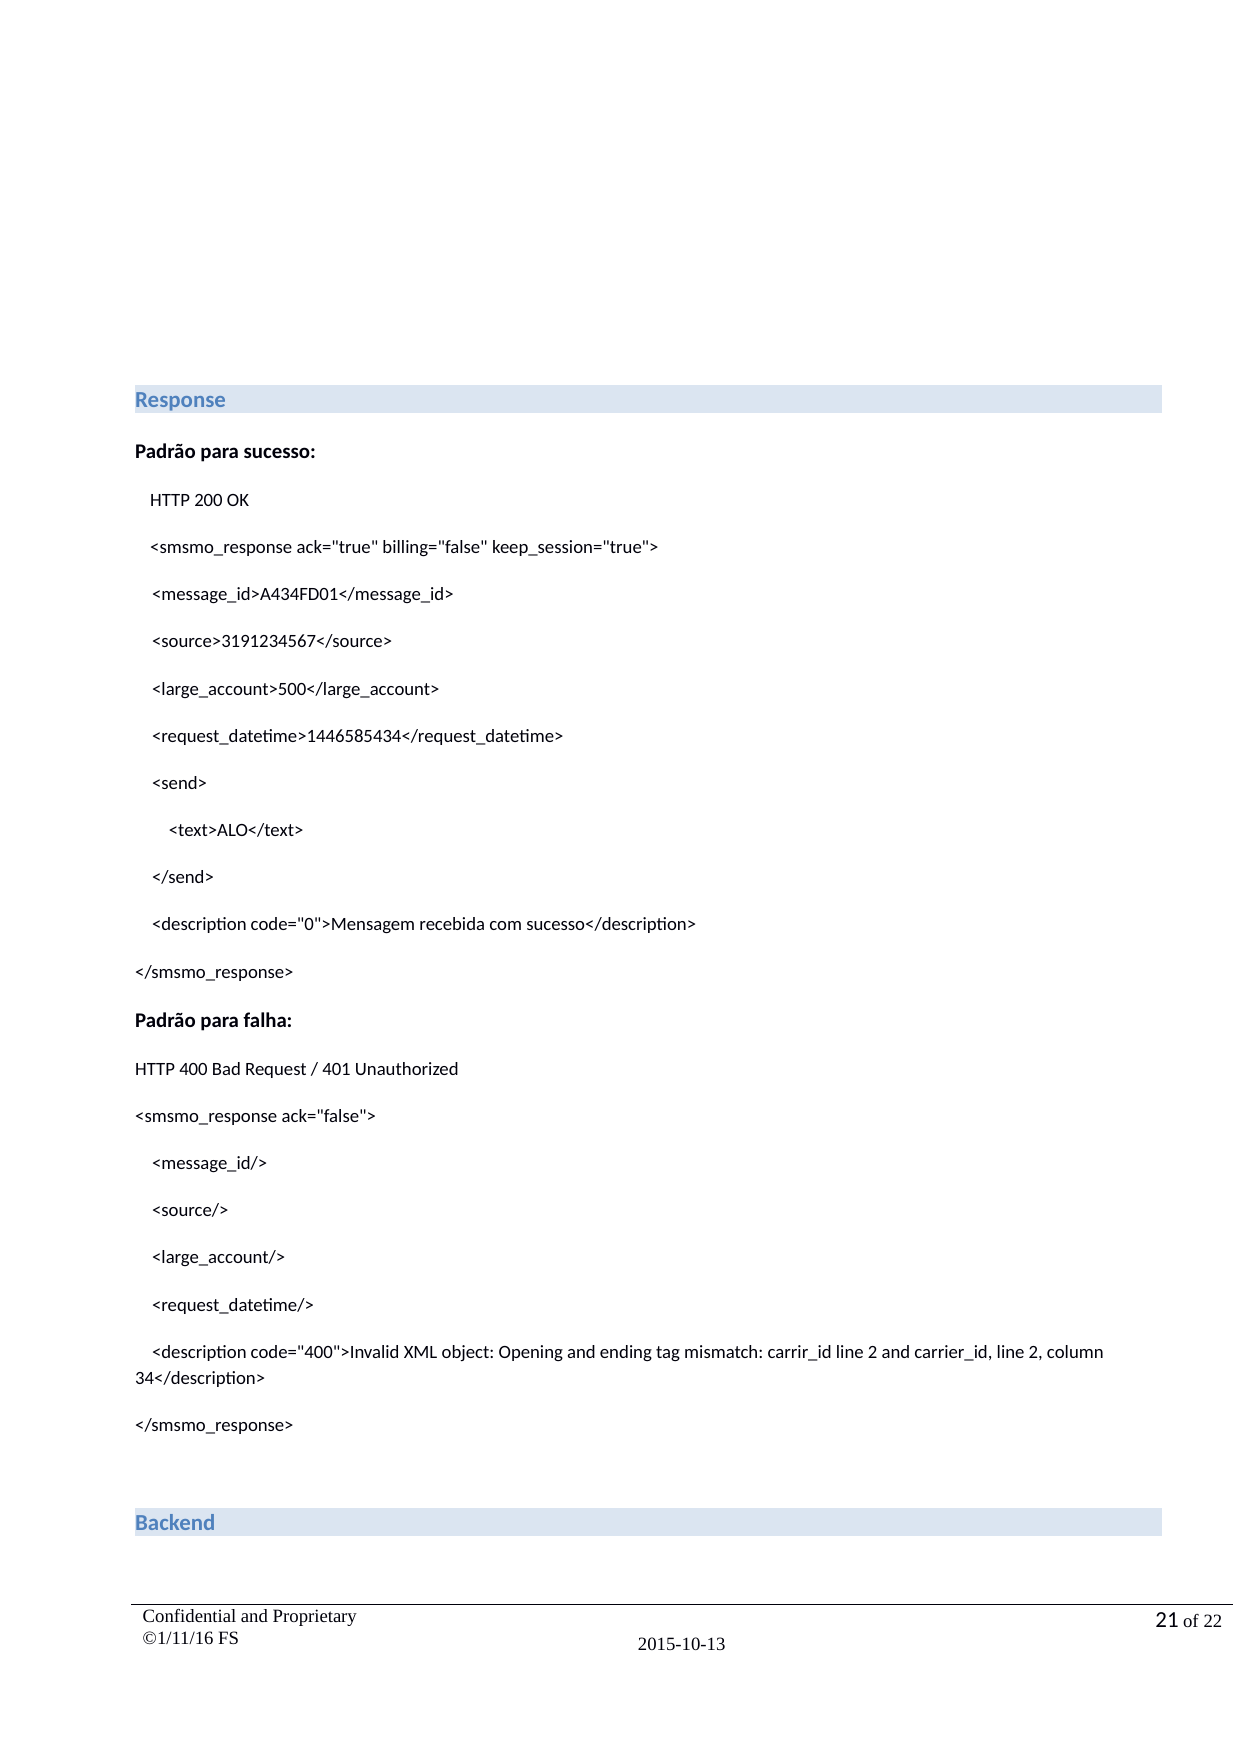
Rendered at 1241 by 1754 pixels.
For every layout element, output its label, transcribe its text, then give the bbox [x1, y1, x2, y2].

text Backend [135, 1508, 1162, 1536]
text Padrão para sucesso: [135, 438, 1162, 463]
text <request_datetime>1446585434</request_datetime> [135, 724, 1162, 747]
text <request_datetime/> [135, 1293, 1162, 1316]
text <smsmo_response ack="true" billing="false" keep_session="true"> [135, 535, 1162, 558]
text HTTP 200 OK [135, 488, 1162, 511]
text <source/> [135, 1198, 1162, 1221]
text HTTP 400 Bad Request / 401 Unauthorized [135, 1057, 1162, 1080]
text <text>ALO</text> [135, 818, 1162, 841]
text <smsmo_response ack="false"> [135, 1104, 1162, 1127]
text <description code="400">Invalid XML object: Opening and ending tag mismatch: carrir_id line 2 and carrier_id, line 2, column 34</description> [135, 1340, 1162, 1389]
text <large_account/> [135, 1246, 1162, 1269]
text </send> [135, 865, 1162, 888]
text <send> [135, 771, 1162, 794]
text <description code="0">Mensagem recebida com sucesso</description> [135, 913, 1162, 936]
text Response [135, 385, 1162, 413]
text </smsmo_response> [135, 1414, 1162, 1437]
text </smsmo_response> [135, 960, 1162, 983]
text <message_id/> [135, 1151, 1162, 1174]
text Padrão para falha: [135, 1007, 1162, 1032]
text <source>3191234567</source> [135, 629, 1162, 652]
text <large_account>500</large_account> [135, 677, 1162, 699]
text <message_id>A434FD01</message_id> [135, 582, 1162, 605]
